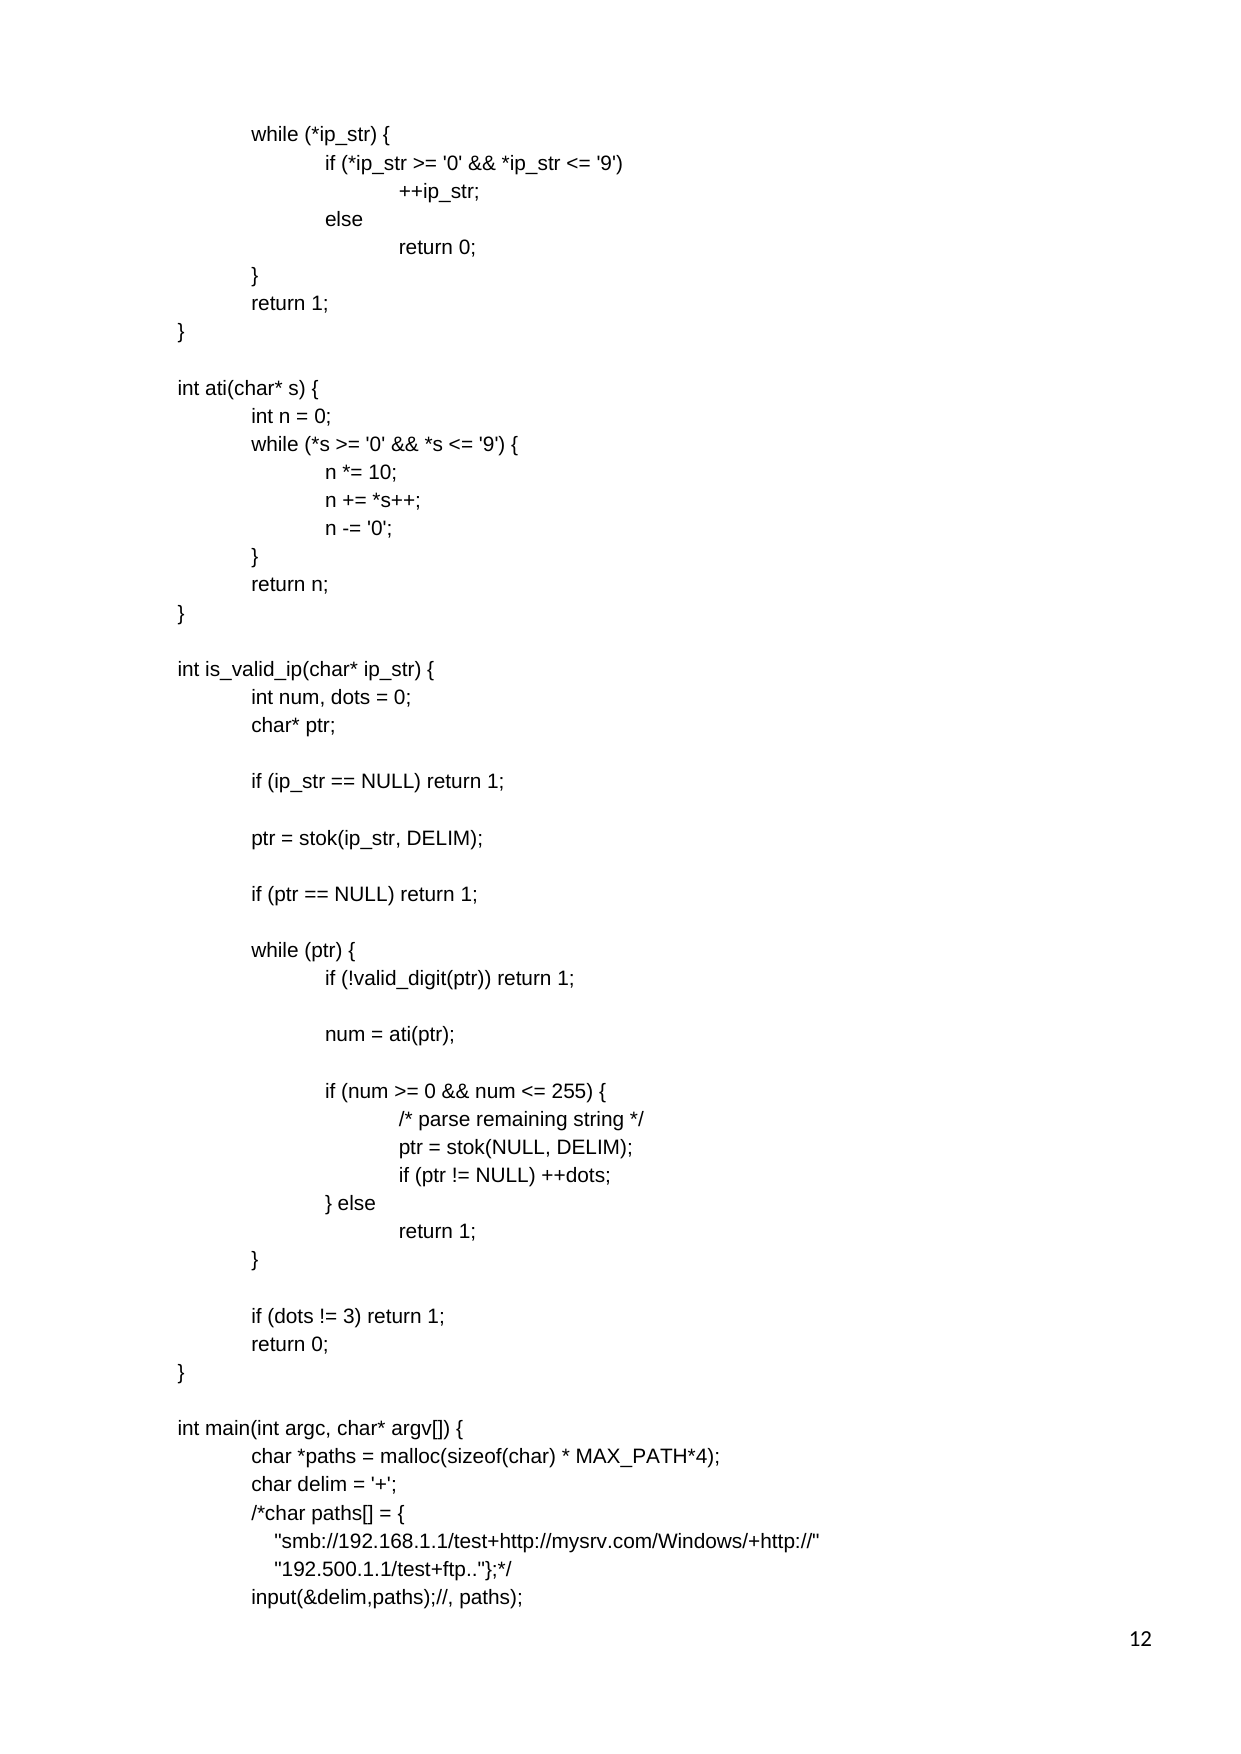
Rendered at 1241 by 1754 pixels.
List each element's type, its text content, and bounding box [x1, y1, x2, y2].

text int main(int argc, char* argv[]) { [177, 1412, 1069, 1440]
text return 1; [177, 1215, 1069, 1243]
text ptr = stok(ip_str, DELIM); [177, 821, 1069, 849]
text int is_valid_ip(char* ip_str) { [177, 652, 1069, 681]
text while (*ip_str) { [177, 118, 1069, 146]
text char *paths = malloc(sizeof(char) * MAX_PATH*4); [177, 1440, 1069, 1468]
text if (num >= 0 && num <= 255) { [177, 1074, 1069, 1102]
text num = ati(ptr); [177, 1018, 1069, 1046]
text /*char paths[] = { [177, 1496, 1069, 1524]
text if (ptr != NULL) ++dots; [177, 1159, 1069, 1187]
text } [177, 1356, 1069, 1384]
text while (*s >= '0' && *s <= '9') { [177, 427, 1069, 456]
text } [177, 315, 1069, 343]
text return n; [177, 568, 1069, 596]
text n -= '0'; [177, 512, 1069, 540]
text char* ptr; [177, 709, 1069, 737]
text if (!valid_digit(ptr)) return 1; [177, 962, 1069, 990]
text int num, dots = 0; [177, 681, 1069, 709]
text n *= 10; [177, 456, 1069, 484]
text return 0; [177, 231, 1069, 259]
text ptr = stok(NULL, DELIM); [177, 1131, 1069, 1159]
text } [177, 259, 1069, 287]
text /* parse remaining string */ [177, 1102, 1069, 1131]
text return 1; [177, 287, 1069, 315]
text } else [177, 1187, 1069, 1215]
text ++ip_str; [177, 174, 1069, 202]
text int n = 0; [177, 399, 1069, 427]
text while (ptr) { [177, 934, 1069, 962]
text } [177, 596, 1069, 624]
text return 0; [177, 1327, 1069, 1356]
text } [177, 1243, 1069, 1271]
text n += *s++; [177, 484, 1069, 512]
text if (ptr == NULL) return 1; [177, 877, 1069, 906]
text char delim = '+'; [177, 1468, 1069, 1496]
text } [177, 540, 1069, 568]
text input(&delim,paths);//, paths); [177, 1581, 1069, 1609]
text "smb://192.168.1.1/test+http://mysrv.com/Windows/+http://" [177, 1524, 1069, 1552]
text if (*ip_str >= '0' && *ip_str <= '9') [177, 146, 1069, 174]
text else [177, 202, 1069, 231]
text if (ip_str == NULL) return 1; [177, 765, 1069, 793]
text int ati(char* s) { [177, 371, 1069, 399]
text if (dots != 3) return 1; [177, 1299, 1069, 1327]
text "192.500.1.1/test+ftp.."};*/ [177, 1552, 1069, 1581]
